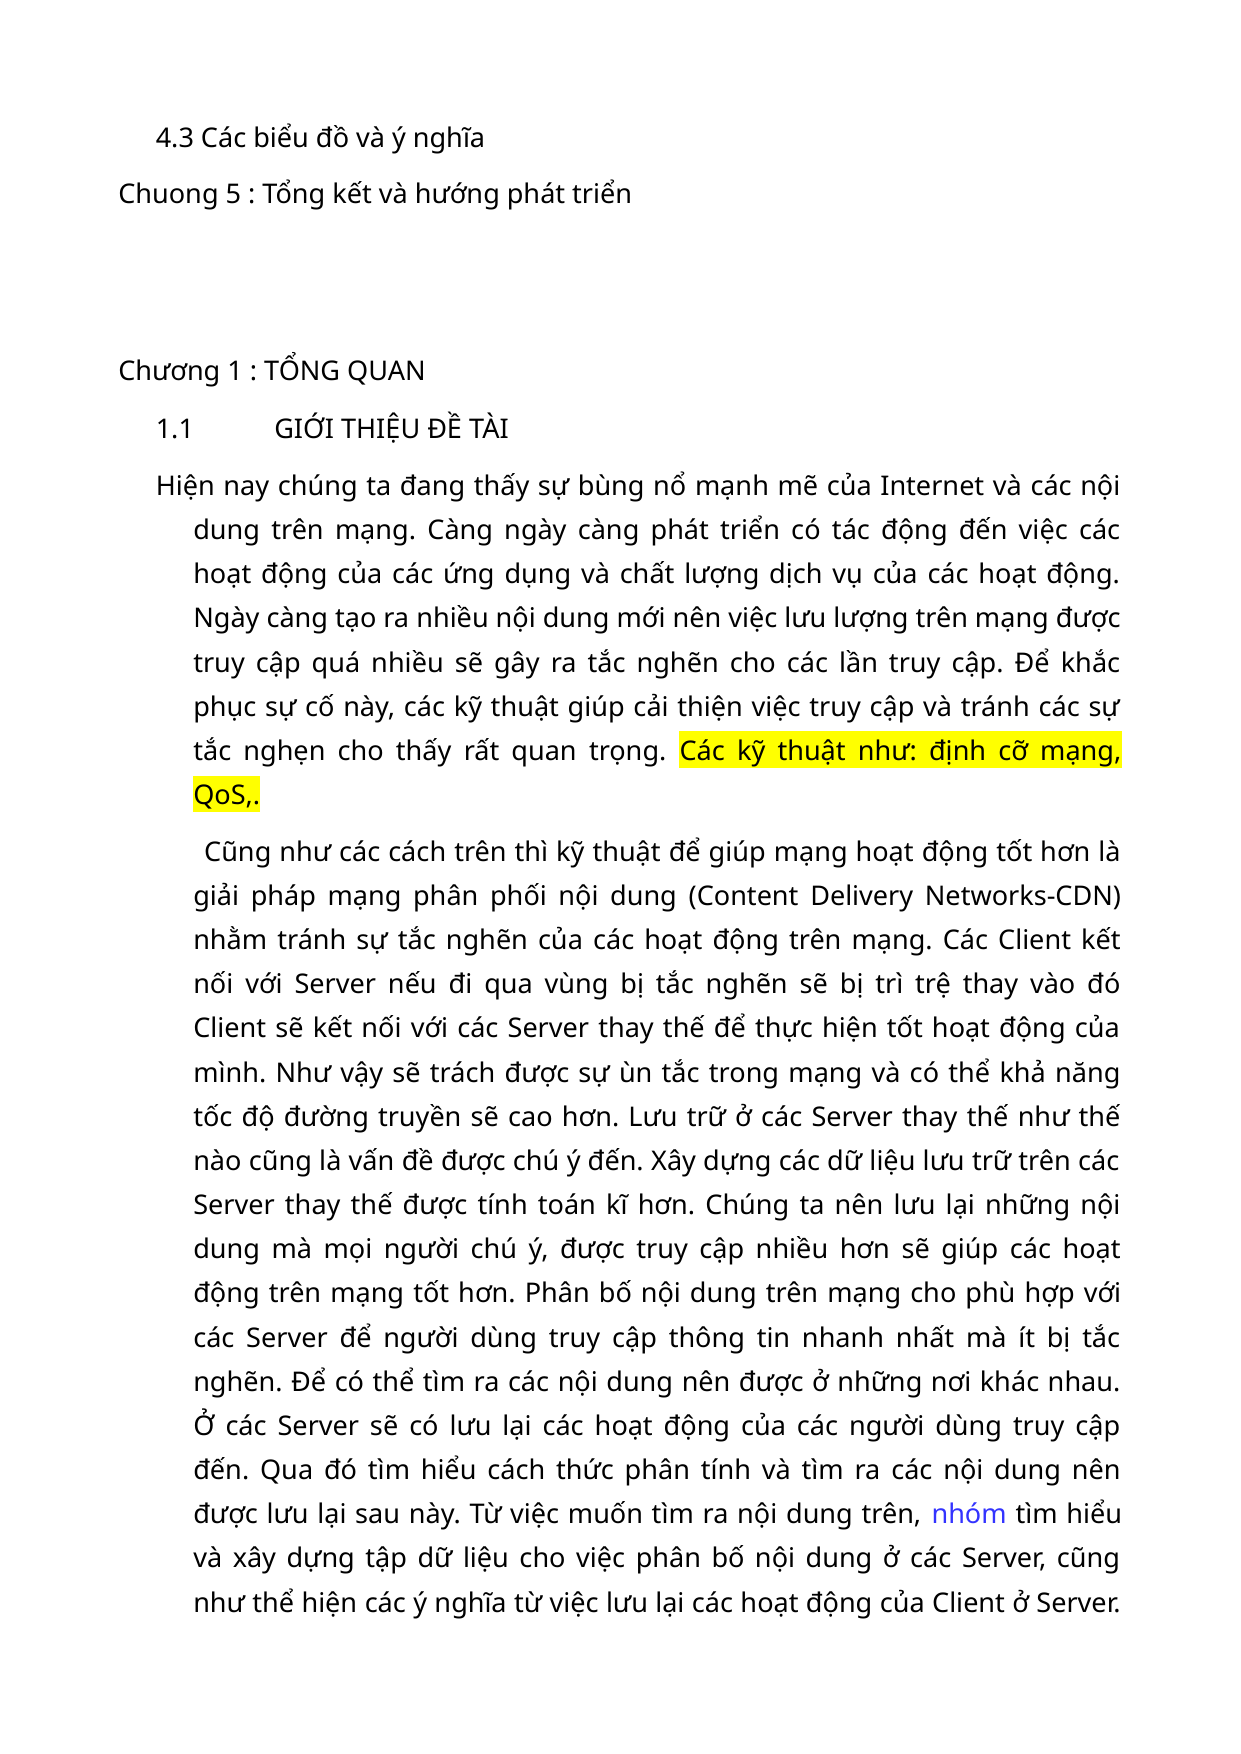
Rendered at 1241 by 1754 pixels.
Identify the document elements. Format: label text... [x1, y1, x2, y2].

text Hiện nay chúng ta đang thấy sự bùng nổ mạnh mẽ của Internet và các nội dung trên mạng. Càng ngày càng phát triển có tác động đến việc các hoạt động của các ứng dụng và chất lượng dịch vụ của các hoạt động. Ngày càng tạo ra nhiều nội dung mới nên việc lưu lượng trên mạng được truy cập quá nhiều sẽ gây ra tắc nghẽn cho các lần truy cập. Để khắc phục sự cố này, các kỹ thuật giúp cải thiện việc truy cập và tránh các sự tắc nghẹn cho thấy rất quan trọng. Các kỹ thuật như: định cỡ mạng, QoS,. [156, 466, 1122, 812]
text Chương 1 : TỔNG QUAN [118, 351, 1122, 388]
text Cũng như các cách trên thì kỹ thuật để giúp mạng hoạt động tốt hơn là giải pháp mạng phân phối nội dung (Content Delivery Networks-CDN) nhằm tránh sự tắc nghẽn của các hoạt động trên mạng. Các Client kết nối với Server nếu đi qua vùng bị tắc nghẽn sẽ bị trì trệ thay vào đó Client sẽ kết nối với các Server thay thế để thực hiện tốt hoạt động của mình. Như vậy sẽ trách được sự ùn tắc trong mạng và có thể khả năng tốc độ đường truyền sẽ cao hơn. Lưu trữ ở các Server thay thế như thế nào cũng là vấn đề được chú ý đến. Xây dựng các dữ liệu lưu trữ trên các Server thay thế được tính toán kĩ hơn. Chúng ta nên lưu lại những nội dung mà mọi người chú ý, được truy cập nhiều hơn sẽ giúp các hoạt động trên mạng tốt hơn. Phân bố nội dung trên mạng cho phù hợp với các Server để người dùng truy cập thông tin nhanh nhất mà ít bị tắc nghẽn. Để có thể tìm ra các nội dung nên được ở những nơi khác nhau. Ở các Server sẽ có lưu lại các hoạt động của các người dùng truy cập đến. Qua đó tìm hiểu cách thức phân tính và tìm ra các nội dung nên được lưu lại sau này. Từ việc muốn tìm ra nội dung trên, nhóm tìm hiểu và xây dựng tập dữ liệu cho việc phân bố nội dung ở các Server, cũng như thể hiện các ý nghĩa từ việc lưu lại các hoạt động của Client ở Server. [156, 832, 1122, 1620]
text Chuong 5 : Tổng kết và hướng phát triển [118, 175, 1122, 212]
text 1.1 GIỚI THIỆU ĐỀ TÀI [156, 410, 1122, 447]
text 4.3 Các biểu đồ và ý nghĩa [156, 118, 1122, 155]
